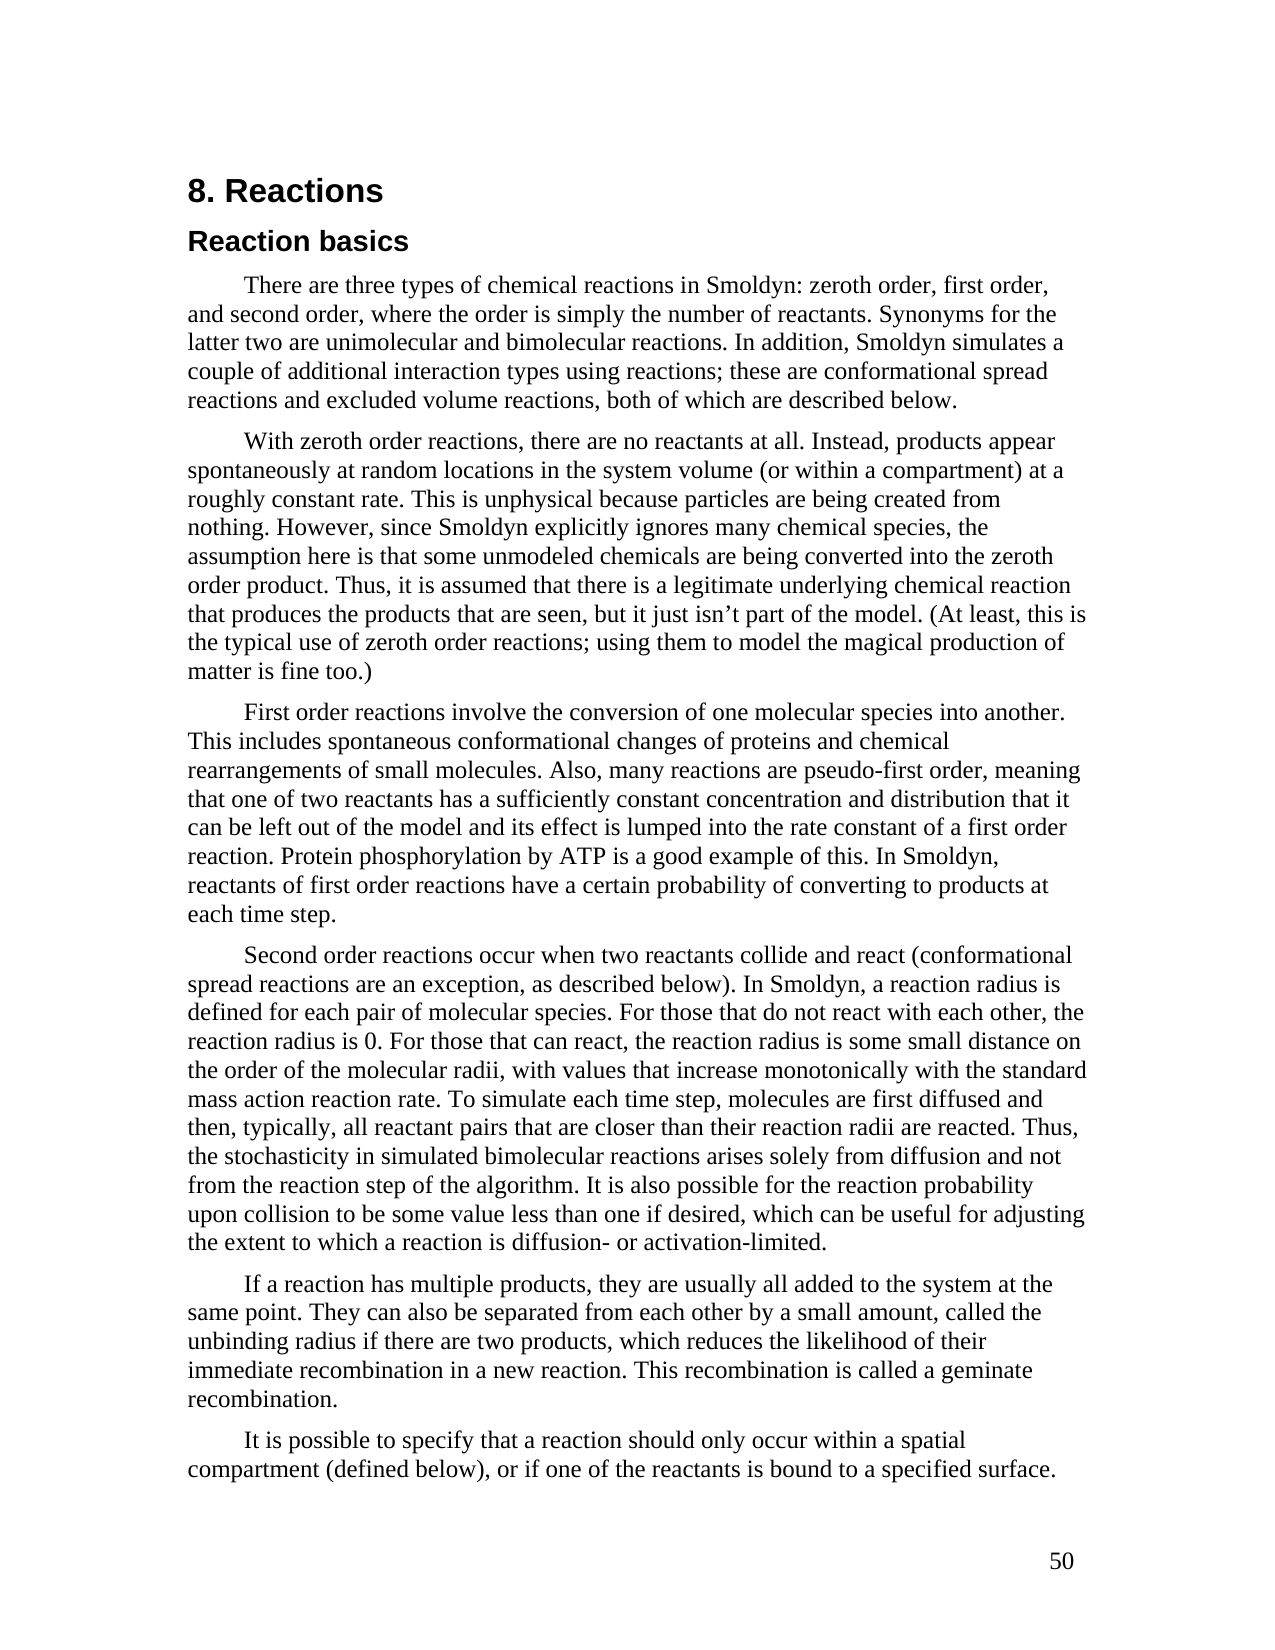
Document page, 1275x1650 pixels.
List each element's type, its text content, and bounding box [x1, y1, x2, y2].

subtitle Reaction basics [187, 224, 1087, 257]
text It is possible to specify that a reaction should only occur within a spatial compartment (defined below), or if one of the reactants is bound to a specified surface. [187, 1425, 1087, 1482]
text With zeroth order reactions, there are no reactants at all. Instead, products appear spontaneously at random locations in the system volume (or within a compartment) at a roughly constant rate. This is unphysical because particles are being created from nothing. However, since Smoldyn explicitly ignores many chemical species, the assumption here is that some unmodeled chemicals are being converted into the zeroth order product. Thus, it is assumed that there is a legitimate underlying chemical reaction that produces the products that are seen, but it just isn’t part of the model. (At least, this is the typical use of zeroth order reactions; using them to model the magical production of matter is fine too.) [187, 426, 1087, 685]
text Second order reactions occur when two reactants collide and react (conformational spread reactions are an exception, as described below). In Smoldyn, a reaction radius is defined for each pair of molecular species. For those that do not react with each other, the reaction radius is 0. For those that can react, the reaction radius is some small distance on the order of the molecular radii, with values that increase monotonically with the standard mass action reaction rate. To simulate each time step, molecules are first diffused and then, typically, all reactant pairs that are closer than their reaction radii are reacted. Thus, the stochasticity in simulated bimolecular reactions arises solely from diffusion and not from the reaction step of the algorithm. It is also possible for the reaction probability upon collision to be some value less than one if desired, which can be useful for adjusting the extent to which a reaction is diffusion- or activation-limited. [187, 940, 1087, 1256]
text First order reactions involve the conversion of one molecular species into another. This includes spontaneous conformational changes of proteins and chemical rearrangements of small molecules. Also, many reactions are pseudo-first order, meaning that one of two reactants has a sufficiently constant concentration and distribution that it can be left out of the model and its effect is lumped into the rate constant of a first order reaction. Protein phosphorylation by ATP is a good example of this. In Smoldyn, reactants of first order reactions have a certain probability of converting to products at each time step. [187, 697, 1087, 927]
subtitle 8. Reactions [187, 171, 1087, 209]
text There are three types of chemical reactions in Smoldyn: zeroth order, first order, and second order, where the order is simply the number of reactants. Synonyms for the latter two are unimolecular and bimolecular reactions. In addition, Smoldyn simulates a couple of additional interaction types using reactions; these are conformational spread reactions and excluded volume reactions, both of which are described below. [187, 270, 1087, 414]
text If a reaction has multiple products, they are usually all added to the system at the same point. They can also be separated from each other by a small amount, called the unbinding radius if there are two products, which reduces the likelihood of their immediate recombination in a new reaction. This recombination is called a geminate recombination. [187, 1269, 1087, 1412]
